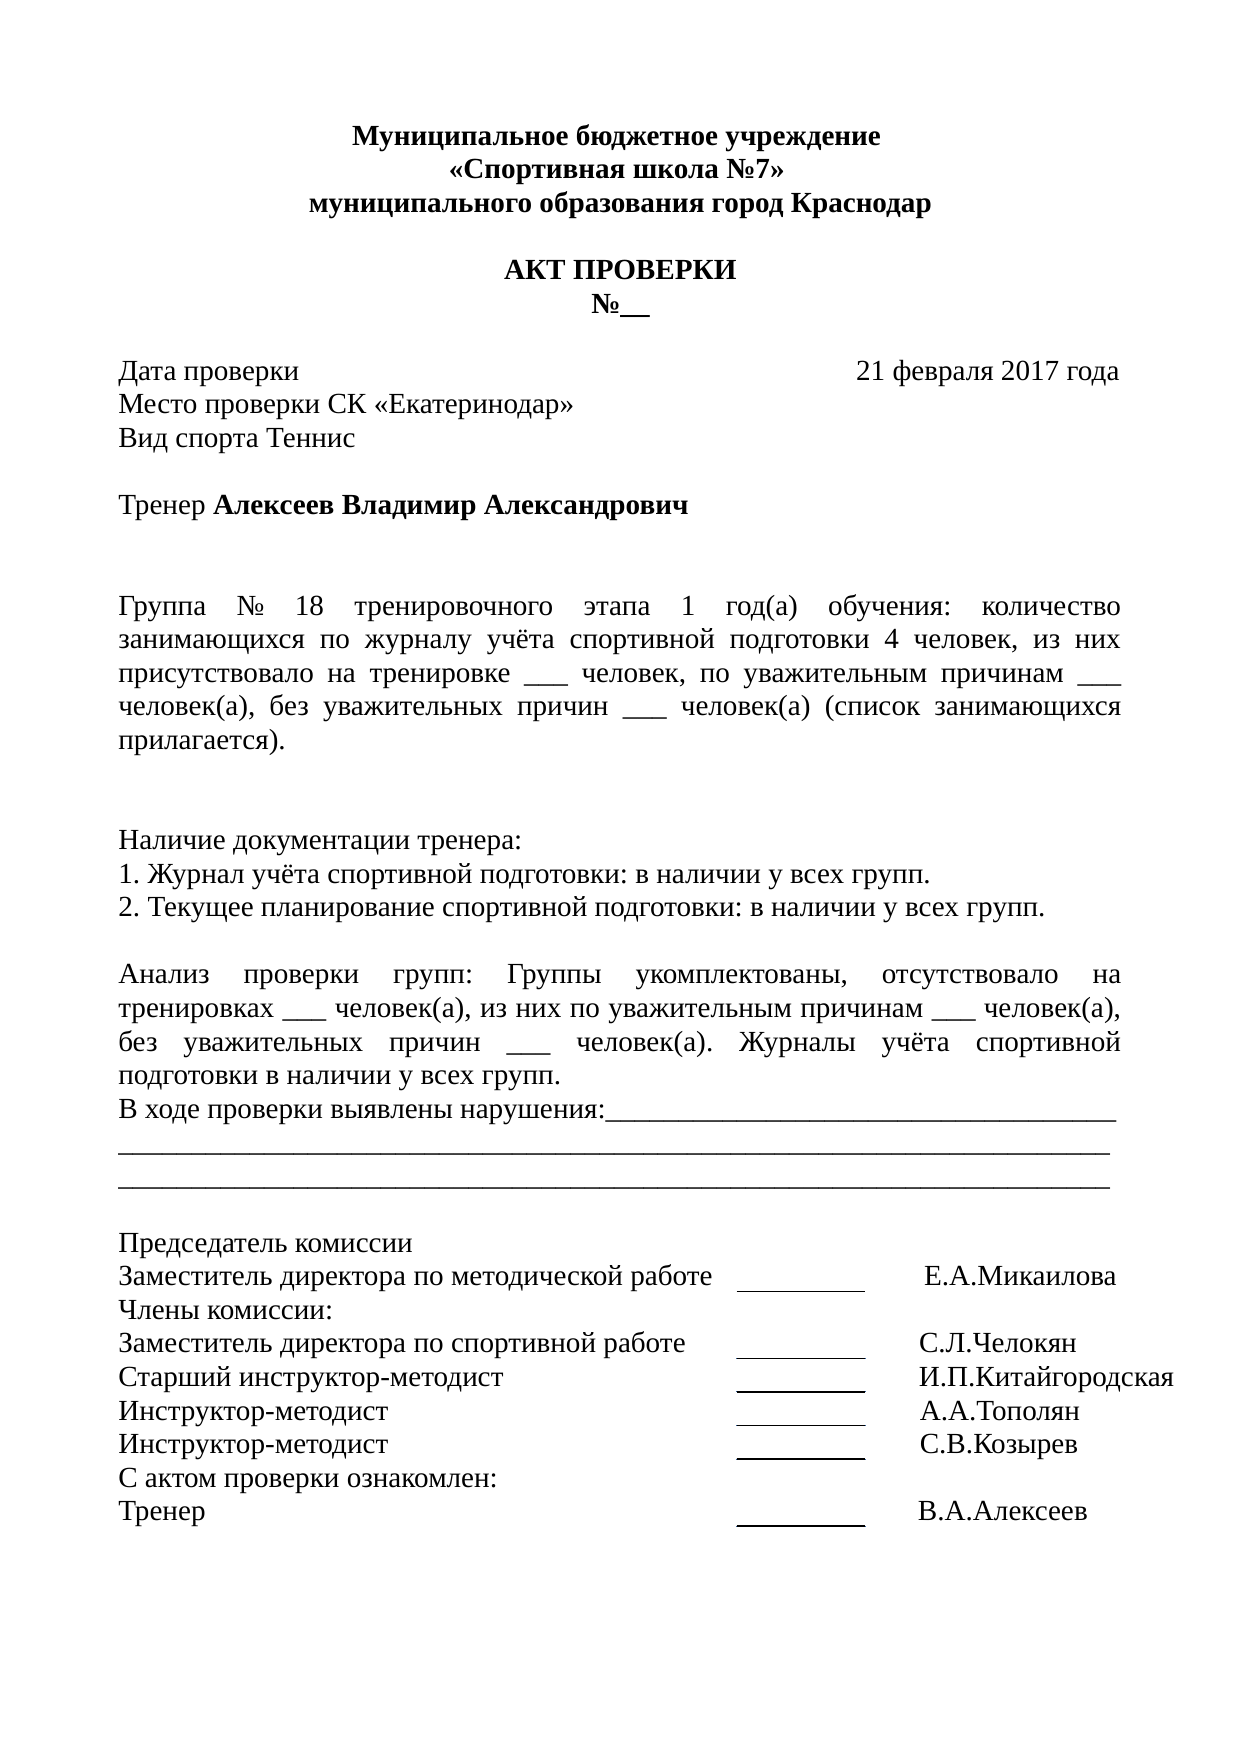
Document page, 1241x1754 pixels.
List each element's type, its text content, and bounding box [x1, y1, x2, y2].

text Инструктор-методист С.В.Козырев [118, 1426, 1181, 1460]
text Дата проверки 21 февраля 2017 года [118, 353, 1122, 386]
text Председатель комиссии [118, 1225, 1122, 1258]
text Тренер В.А.Алексеев [118, 1493, 1181, 1527]
text Тренер Алексеев Владимир Александрович [118, 487, 1122, 521]
text Члены комиссии: [118, 1292, 1181, 1326]
text 2. Текущее планирование спортивной подготовки: в наличии у всех групп. [118, 889, 1122, 923]
text Инструктор-методист А.А.Тополян [118, 1393, 1181, 1426]
text АКТ ПРОВЕРКИ [118, 252, 1122, 286]
text Наличие документации тренера: [118, 822, 1122, 856]
text ____________________________________________________________________ [118, 1124, 1122, 1158]
text Место проверки СК «Екатеринодар» [118, 386, 1122, 420]
text Анализ проверки групп: Группы укомплектованы, отсутствовало на тренировках ___ человек(а), из них по уважительным причинам ___ человек(а), без уважительных причин ___ человек(а). Журналы учёта спортивной подготовки в наличии у всех групп. [118, 957, 1122, 1091]
text Группа № 18 тренировочного этапа 1 год(а) обучения: количество занимающихся по журналу учёта спортивной подготовки 4 человек, из них присутствовало на тренировке ___ человек, по уважительным причинам ___ человек(а), без уважительных причин ___ человек(а) (список занимающихся прилагается). [118, 588, 1122, 755]
text Вид спорта Теннис [118, 420, 1122, 453]
text Заместитель директора по методической работе Е.А.Микаилова [118, 1258, 1181, 1292]
text С актом проверки ознакомлен: [118, 1460, 1181, 1493]
text ____________________________________________________________________ [118, 1158, 1122, 1191]
text Заместитель директора по спортивной работе С.Л.Челокян [118, 1326, 1181, 1359]
text Муниципальное бюджетное учреждение «Спортивная школа №7» муниципального образования город Краснодар [118, 118, 1122, 219]
text В ходе проверки выявлены нарушения:___________________________________ [118, 1091, 1122, 1124]
text Старший инструктор-методист И.П.Китайгородская [118, 1359, 1181, 1393]
text 1. Журнал учёта спортивной подготовки: в наличии у всех групп. [118, 856, 1122, 889]
text №__ [118, 286, 1122, 319]
